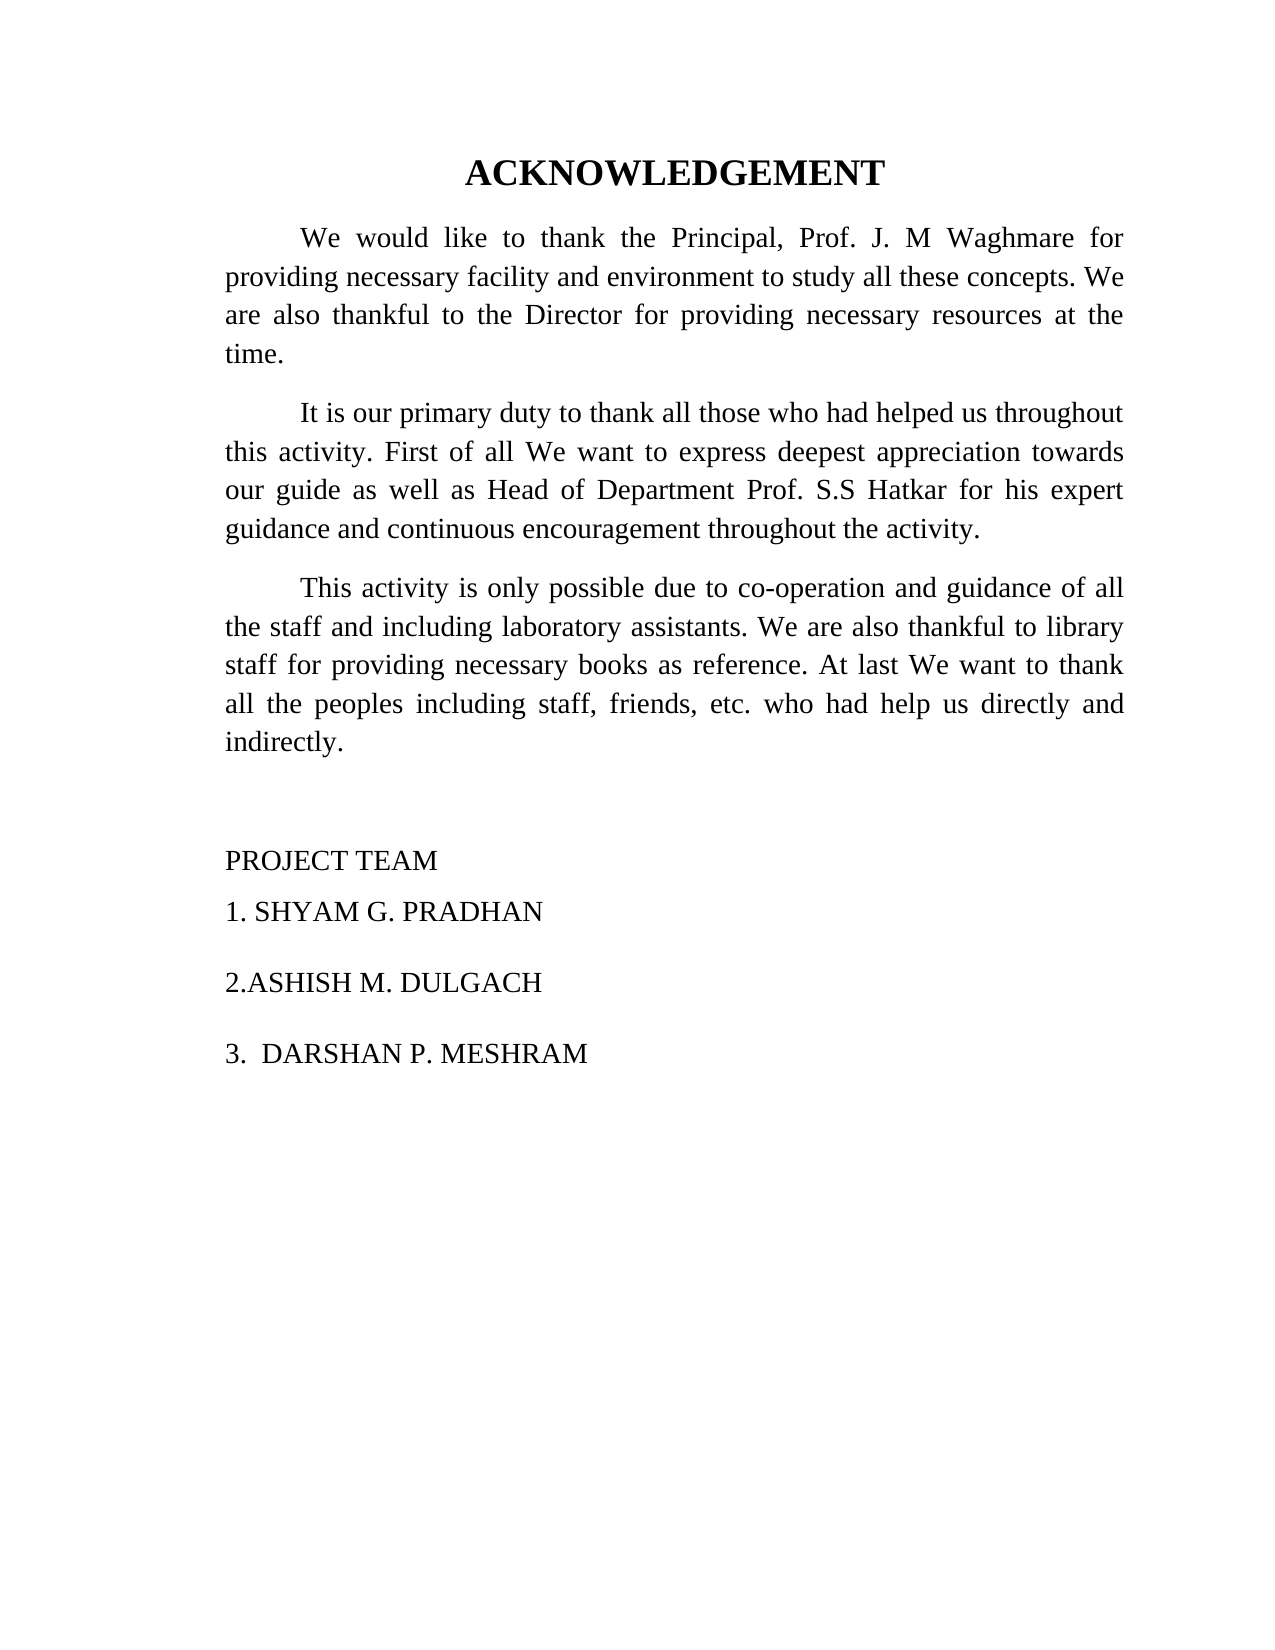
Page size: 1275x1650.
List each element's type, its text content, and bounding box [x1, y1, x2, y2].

text PROJECT TEAM 1. SHYAM G. PRADHAN [225, 843, 1125, 927]
text We would like to thank the Principal, Prof. J. M Waghmare for providing necessary facility and environment to study all these concepts. We are also thankful to the Director for providing necessary resources at the time. [225, 220, 1125, 369]
text It is our primary duty to thank all those who had helped us throughout this activity. First of all We want to express deepest appreciation towards our guide as well as Head of Department Prof. S.S Hatkar for his expert guidance and continuous encouragement throughout the activity. [225, 395, 1125, 544]
text 2.ASHISH M. DULGACH [225, 965, 1125, 998]
text This activity is only possible due to co-operation and guidance of all the staff and including laboratory assistants. We are also thankful to library staff for providing necessary books as reference. At last We want to thank all the peoples including staff, friends, etc. who had help us directly and indirectly. [225, 570, 1125, 758]
text ACKNOWLEDGEMENT [225, 150, 1125, 193]
text 3. DARSHAN P. MESHRAM [225, 1036, 1125, 1069]
